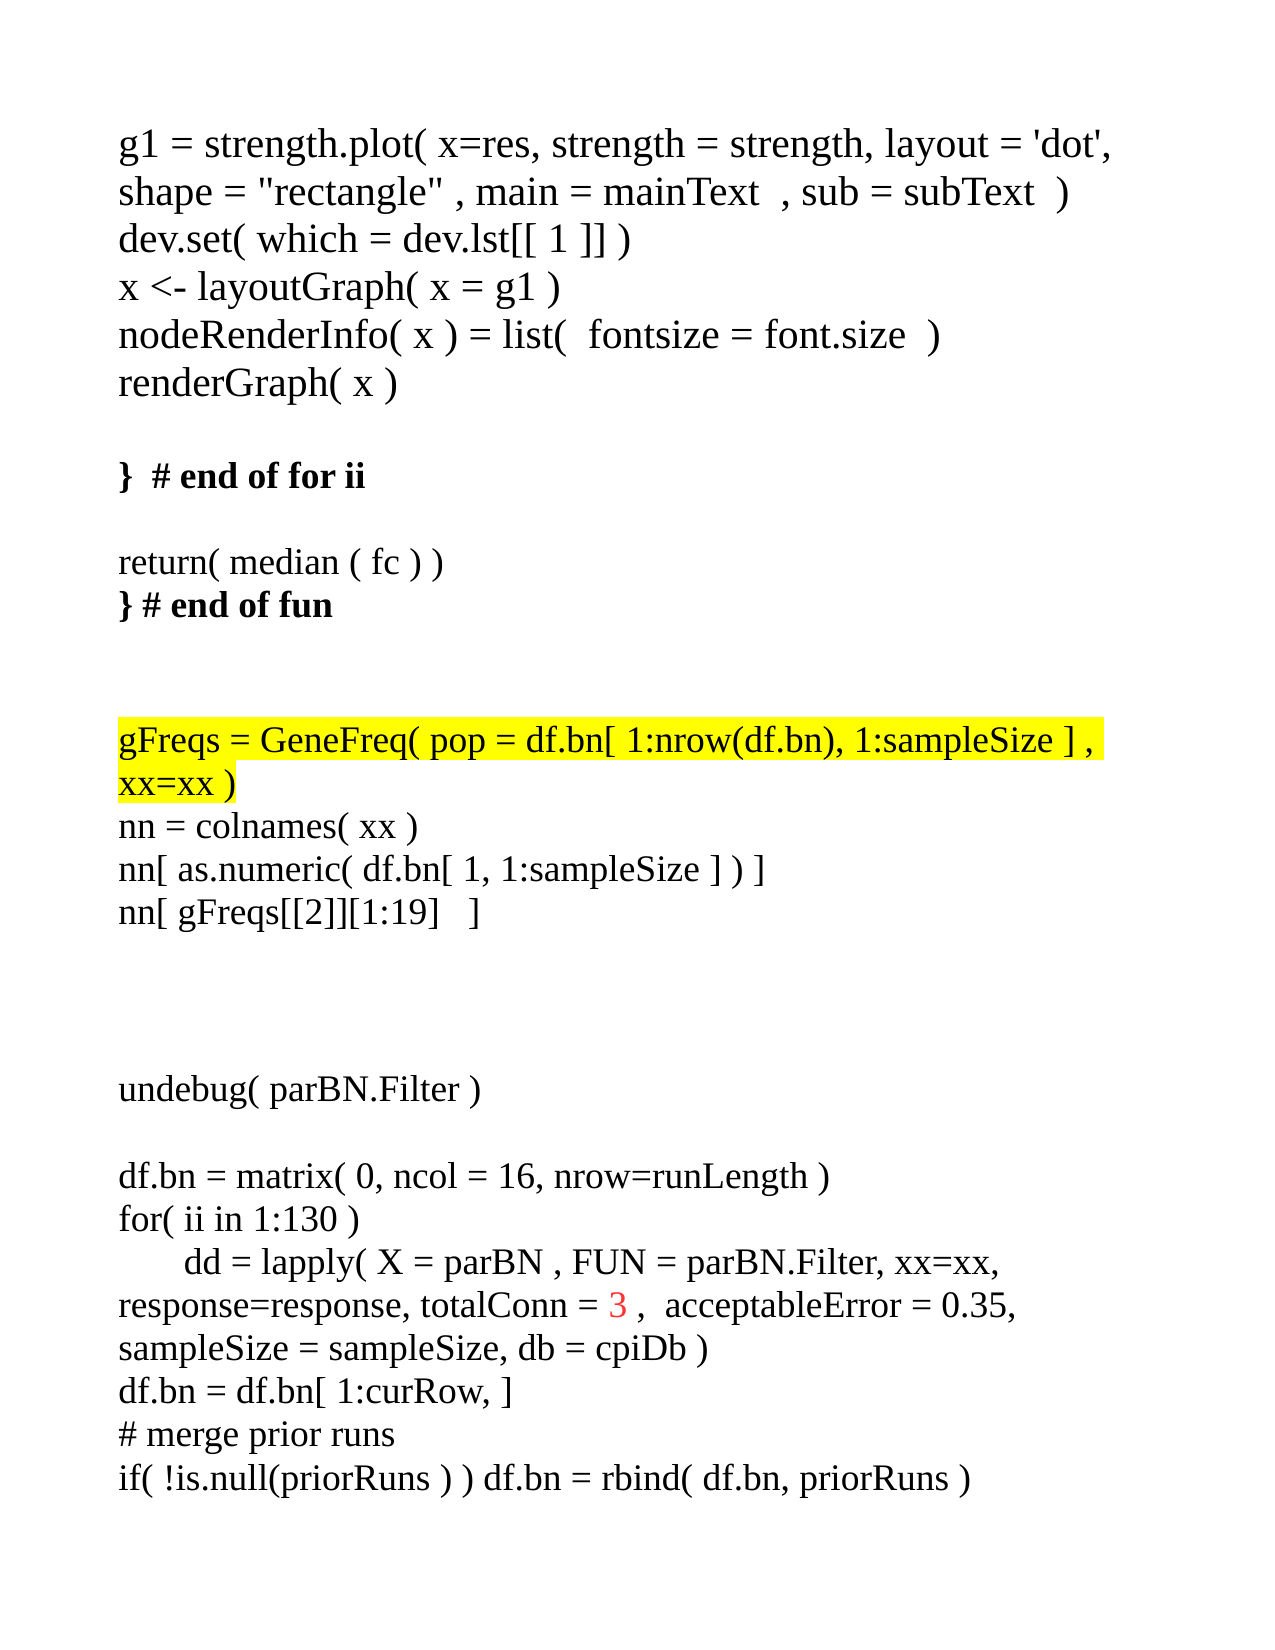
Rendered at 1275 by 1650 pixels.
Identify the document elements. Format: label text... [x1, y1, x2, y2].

text undebug( parBN.Filter ) [118, 1067, 1157, 1110]
text df.bn = matrix( 0, ncol = 16, nrow=runLength ) [118, 1153, 1157, 1196]
text for( ii in 1:130 ) [118, 1196, 1157, 1239]
text gFreqs = GeneFreq( pop = df.bn[ 1:nrow(df.bn), 1:sampleSize ] , xx=xx ) [118, 717, 1157, 803]
text # merge prior runs [118, 1412, 1157, 1455]
text } # end of for ii [118, 453, 1157, 497]
text g1 = strength.plot( x=res, strength = strength, layout = 'dot', shape = "rectangle" , main = mainText , sub = subText ) [118, 118, 1157, 214]
text nn[ gFreqs[[2]][1:19] ] [118, 889, 1157, 933]
text if( !is.null(priorRuns ) ) df.bn = rbind( df.bn, priorRuns ) [118, 1455, 1157, 1498]
text dev.set( which = dev.lst[[ 1 ]] ) [118, 214, 1157, 262]
text x <- layoutGraph( x = g1 ) [118, 262, 1157, 310]
text nodeRenderInfo( x ) = list( fontsize = font.size ) [118, 310, 1157, 358]
text df.bn = df.bn[ 1:curRow, ] [118, 1369, 1157, 1412]
text nn = colnames( xx ) [118, 803, 1157, 846]
text return( median ( fc ) ) [118, 540, 1157, 583]
text dd = lapply( X = parBN , FUN = parBN.Filter, xx=xx, response=response, totalConn = 3 , acceptableError = 0.35, sampleSize = sampleSize, db = cpiDb ) [118, 1239, 1157, 1369]
text renderGraph( x ) [118, 358, 1157, 406]
text } # end of fun [118, 583, 1157, 626]
text nn[ as.numeric( df.bn[ 1, 1:sampleSize ] ) ] [118, 846, 1157, 889]
